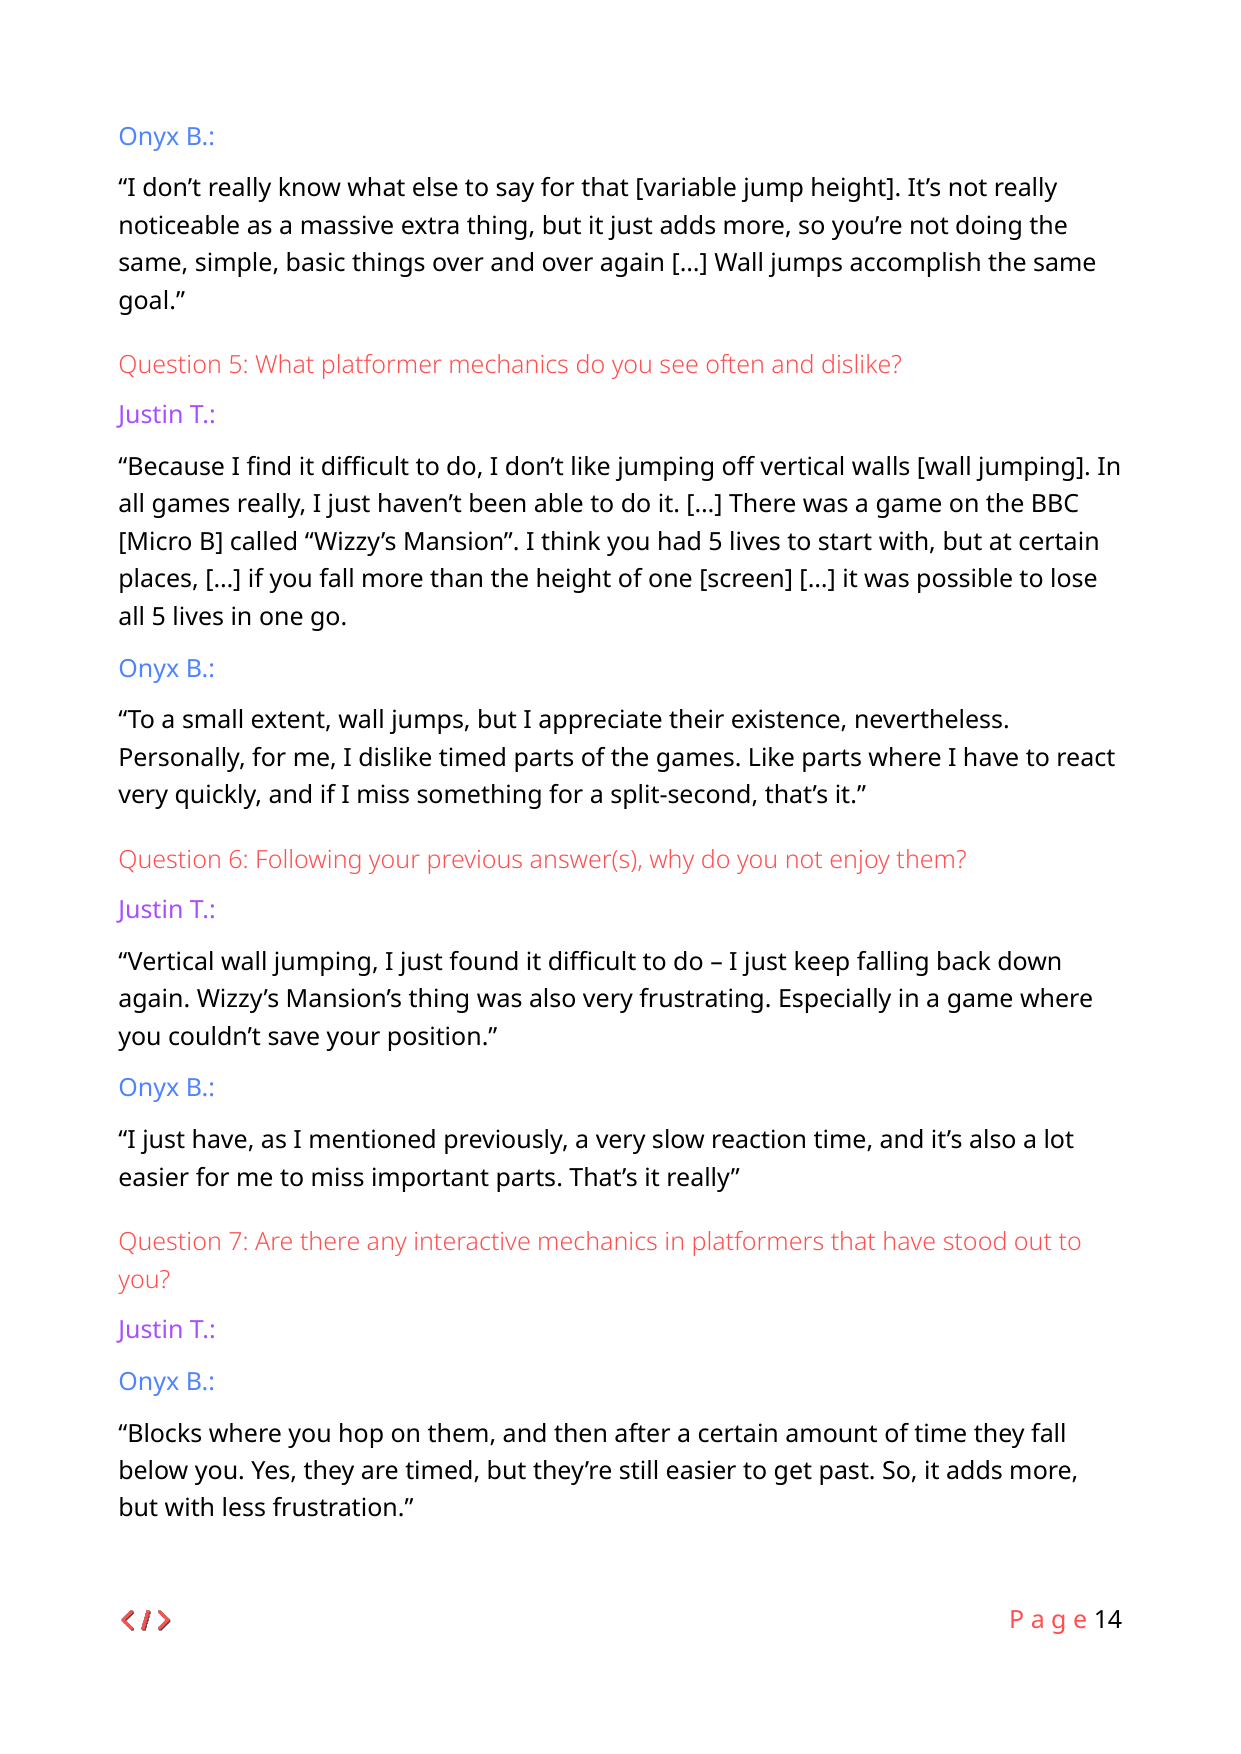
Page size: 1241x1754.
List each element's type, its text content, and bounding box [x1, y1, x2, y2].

text “I just have, as I mentioned previously, a very slow reaction time, and it’s also a lot easier for me to miss important parts. That’s it really” [118, 1122, 1122, 1193]
text Onyx B.: [118, 650, 1122, 684]
text Onyx B.: [118, 1070, 1122, 1104]
subtitle Question 5: What platformer mechanics do you see often and dislike? [118, 347, 1122, 381]
text Justin T.: [118, 891, 1122, 925]
subtitle Question 6: Following your previous answer(s), why do you not enjoy them? [118, 841, 1122, 876]
text “Because I find it difficult to do, I don’t like jumping off vertical walls [wall jumping]. In all games really, I just haven’t been able to do it. […] There was a game on the BBC [Micro B] called “Wizzy’s Mansion”. I think you had 5 lives to start with, but at certain places, […] if you fall more than the height of one [screen] […] it was possible to lose all 5 lives in one go. [118, 449, 1122, 632]
text Justin T.: [118, 1311, 1122, 1345]
text Onyx B.: [118, 118, 1122, 152]
text Justin T.: [118, 397, 1122, 431]
text “I don’t really know what else to say for that [variable jump height]. It’s not really noticeable as a massive extra thing, but it just adds more, so you’re not doing the same, simple, basic things over and over again […] Wall jumps accomplish the same goal.” [118, 170, 1122, 316]
text Onyx B.: [118, 1363, 1122, 1397]
text “Blocks where you hop on them, and then after a certain amount of time they fall below you. Yes, they are timed, but they’re still easier to get past. So, it adds more, but with less frustration.” [118, 1415, 1122, 1524]
subtitle Question 7: Are there any interactive mechanics in platformers that have stood out to you? [118, 1224, 1122, 1295]
text “To a small extent, wall jumps, but I appreciate their existence, nevertheless. Personally, for me, I dislike timed parts of the games. Like parts where I have to react very quickly, and if I miss something for a split-second, that’s it.” [118, 702, 1122, 811]
text “Vertical wall jumping, I just found it difficult to do – I just keep falling back down again. Wizzy’s Mansion’s thing was also very frustrating. Especially in a game where you couldn’t save your position.” [118, 943, 1122, 1052]
picture [116, 1591, 175, 1649]
